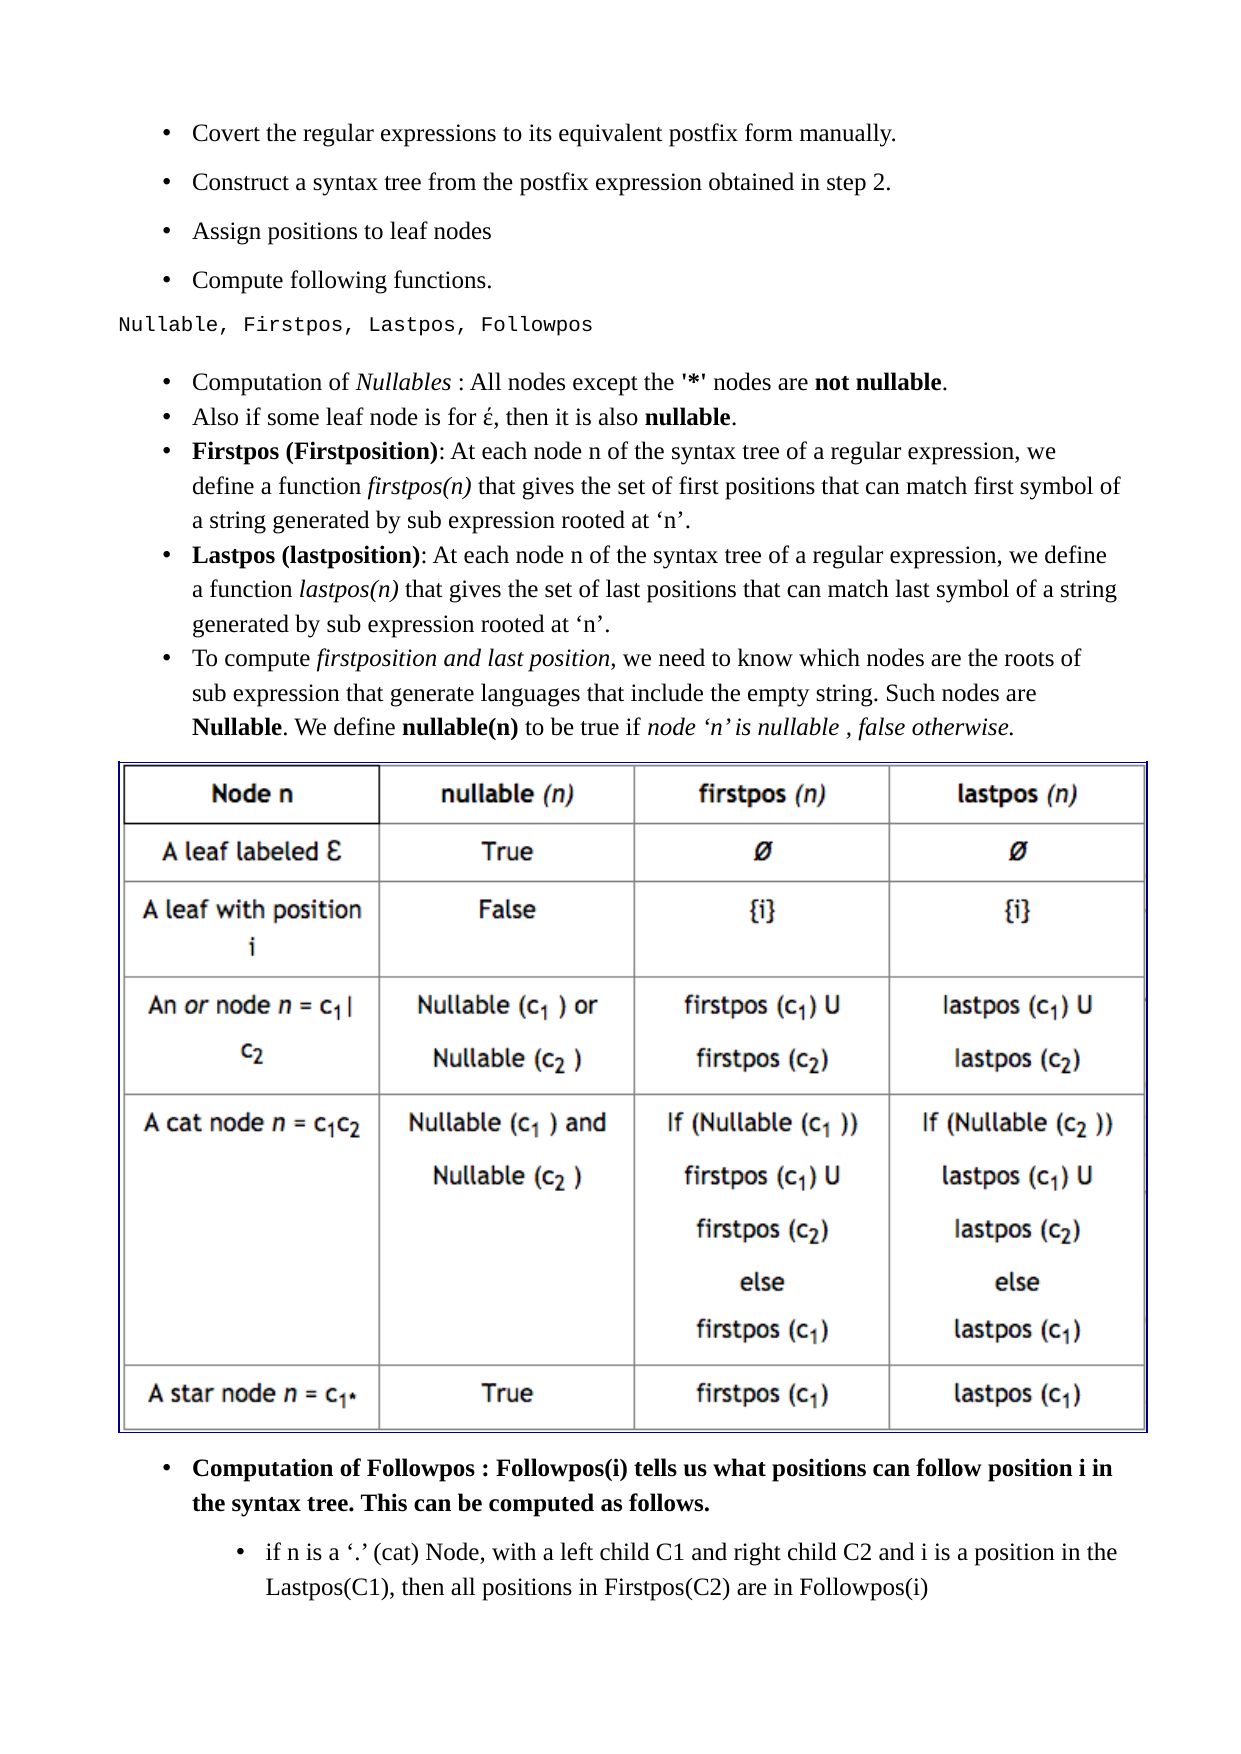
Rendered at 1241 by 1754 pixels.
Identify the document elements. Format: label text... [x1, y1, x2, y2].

list Computation of Followpos : Followpos(i) tells us what positions can follow position i in the syntax tree. This can be computed as follows. [162, 1453, 1122, 1517]
list Also if some leaf node is for έ, then it is also nullable. [162, 402, 1122, 431]
list Assign positions to leaf nodes [162, 216, 1122, 245]
list Covert the regular expressions to its equivalent postfix form manually. [162, 118, 1122, 147]
list Construct a syntax tree from the postfix expression obtained in step 2. [162, 167, 1122, 196]
list Lastpos (lastposition): At each node n of the syntax tree of a regular expression, we define a function lastpos(n) that gives the set of last positions that can match last symbol of a string generated by sub expression rooted at ‘n’. [162, 540, 1122, 638]
list Compute following functions. [162, 265, 1122, 294]
text Nullable, Firstpos, Lastpos, Followpos [118, 314, 1122, 338]
list if n is a ‘.’ (cat) Node, with a left child C1 and right child C2 and i is a position in the Lastpos(C1), then all positions in Firstpos(C2) are in Followpos(i) [236, 1537, 1122, 1600]
list To compute firstposition and last position, we need to know which nodes are the roots of sub expression that generate languages that include the empty string. Such nodes are Nullable. We define nullable(n) to be true if node ‘n’ is nullable , false otherwise. [162, 643, 1122, 741]
list Computation of Nullables : All nodes except the '*' nodes are not nullable. [162, 367, 1122, 396]
list Firstpos (Firstposition): At each node n of the syntax tree of a regular expression, we define a function firstpos(n) that gives the set of first positions that can match first symbol of a string generated by sub expression rooted at ‘n’. [162, 436, 1122, 534]
